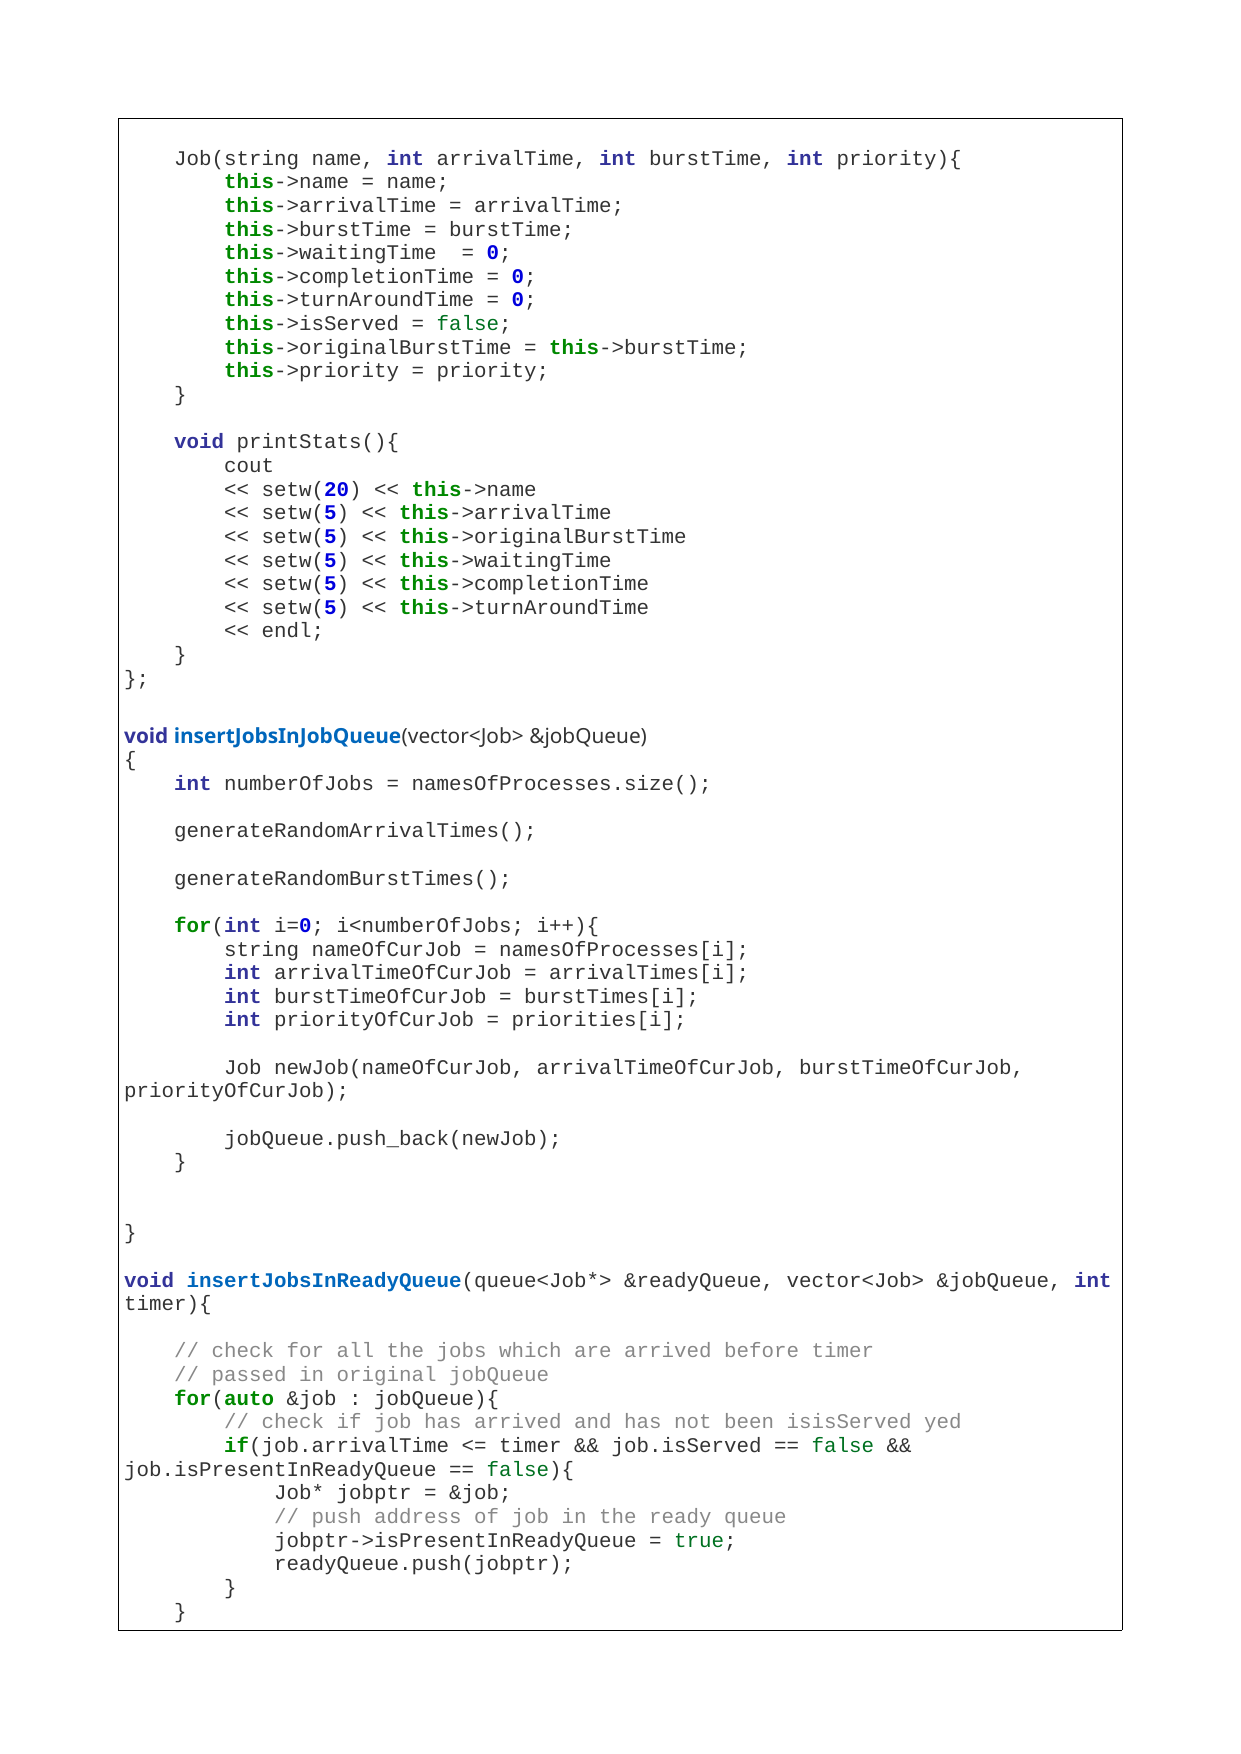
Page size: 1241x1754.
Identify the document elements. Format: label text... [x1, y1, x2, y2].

table_header Job(string name, int arrivalTime, int burstTime, int priority){ this->name = name; this->arrivalTime = arrivalTime; this->burstTime = burstTime; this->waitingTime = 0; this->completionTime = 0; this->turnAroundTime = 0; this->isServed = false; this->originalBurstTime = this->burstTime; this->priority = priority; } void printStats(){ cout << setw(20) << this->name << setw(5) << this->arrivalTime << setw(5) << this->originalBurstTime << setw(5) << this->waitingTime << setw(5) << this->completionTime << setw(5) << this->turnAroundTime << endl; } }; void insertJobsInJobQueue(vector<Job> &jobQueue) { int numberOfJobs = namesOfProcesses.size(); generateRandomArrivalTimes(); generateRandomBurstTimes(); for(int i=0; i<numberOfJobs; i++){ string nameOfCurJob = namesOfProcesses[i]; int arrivalTimeOfCurJob = arrivalTimes[i]; int burstTimeOfCurJob = burstTimes[i]; int priorityOfCurJob = priorities[i]; Job newJob(nameOfCurJob, arrivalTimeOfCurJob, burstTimeOfCurJob, priorityOfCurJob); jobQueue.push_back(newJob); } } void insertJobsInReadyQueue(queue<Job*> &readyQueue, vector<Job> &jobQueue, int timer){ // check for all the jobs which are arrived before timer // passed in original jobQueue for(auto &job : jobQueue){ // check if job has arrived and has not been isisServed yed if(job.arrivalTime <= timer && job.isServed == false && job.isPresentInReadyQueue == false){ Job* jobptr = &job; // push address of job in the ready queue jobptr->isPresentInReadyQueue = true; readyQueue.push(jobptr); } } [119, 119, 1122, 1630]
